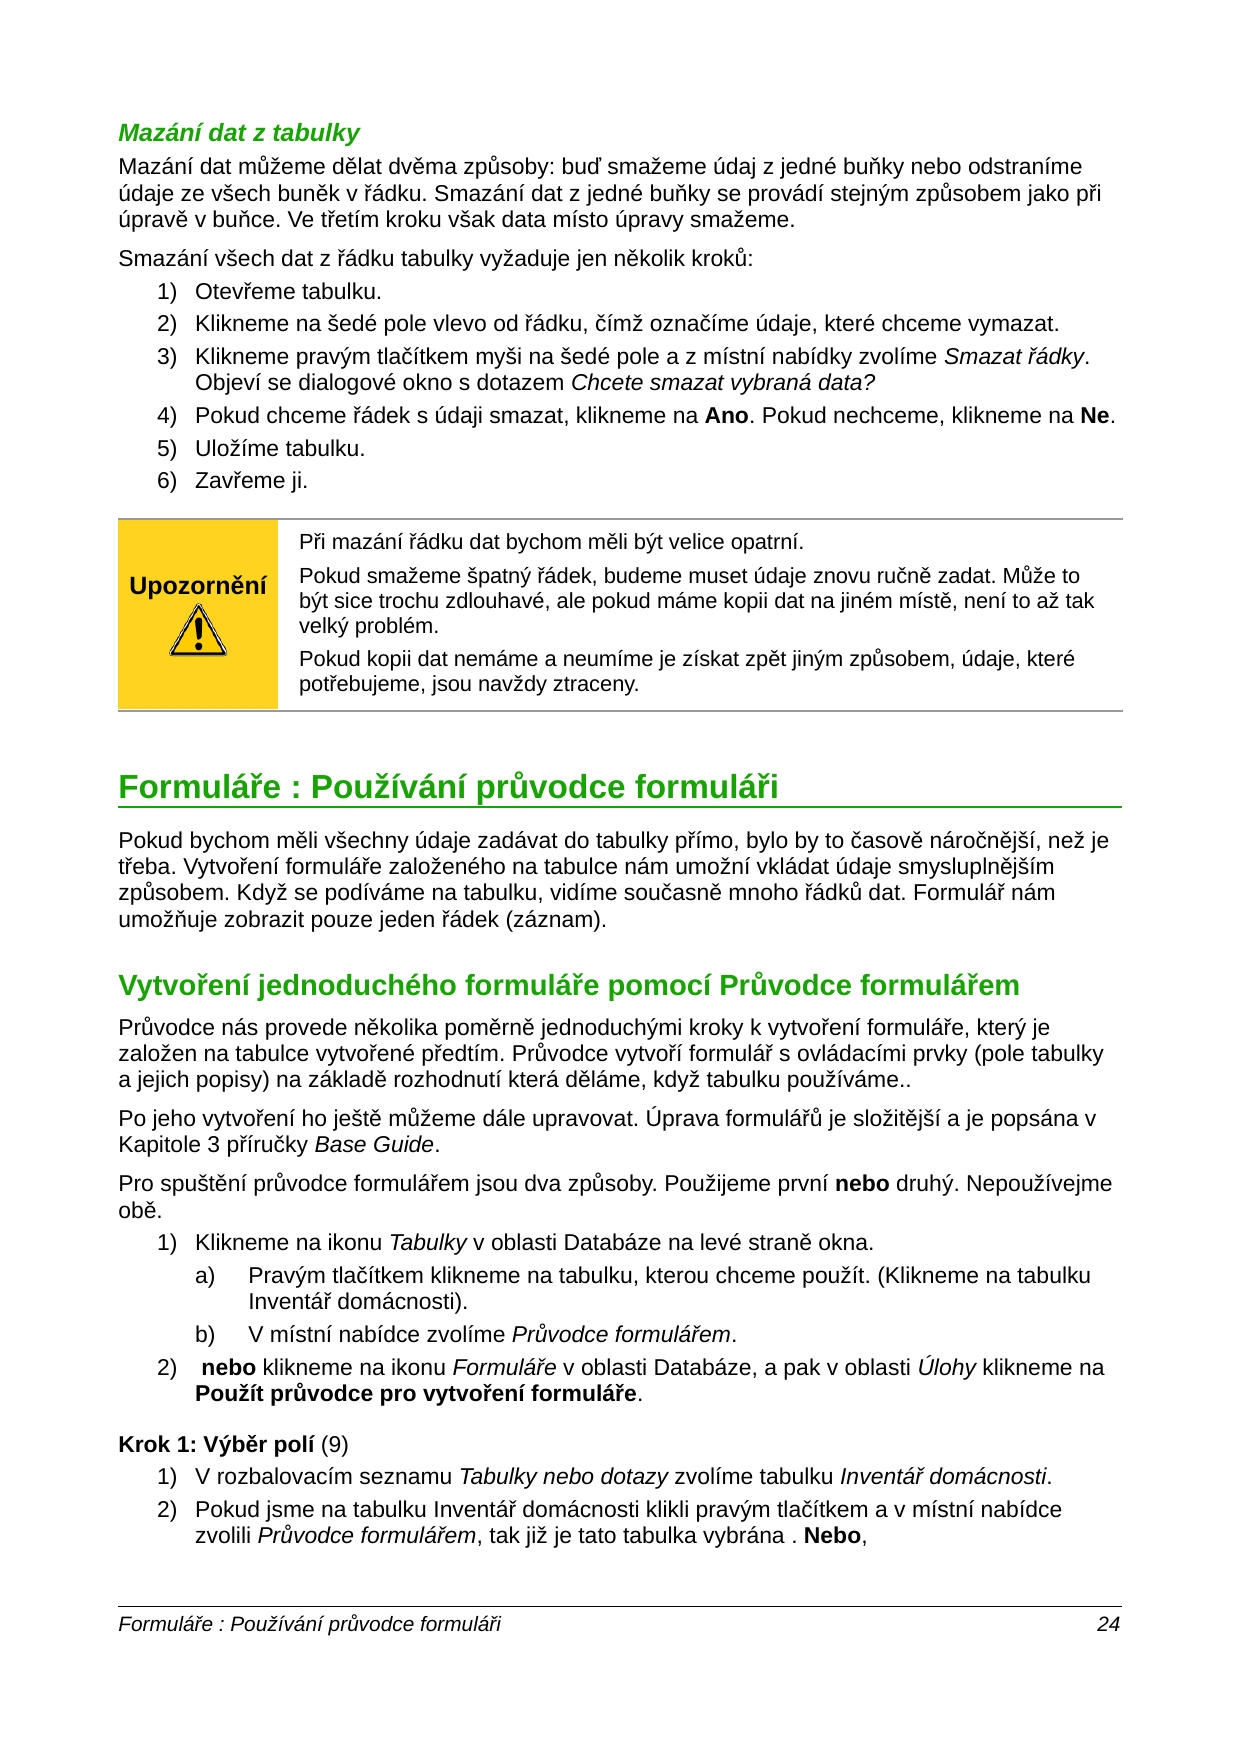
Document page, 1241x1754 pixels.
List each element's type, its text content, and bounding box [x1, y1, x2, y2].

text Průvodce nás provede několika poměrně jednoduchými kroky k vytvoření formuláře, který je založen na tabulce vytvořené předtím. Průvodce vytvoří formulář s ovládacími prvky (pole tabulky a jejich popisy) na základě rozhodnutí která děláme, když tabulku používáme.. [118, 1013, 1122, 1092]
text Pokud bychom měli všechny údaje zadávat do tabulky přímo, bylo by to časově náročnější, než je třeba. Vytvoření formuláře založeného na tabulce nám umožní vkládat údaje smysluplnějším způsobem. Když se podíváme na tabulku, vidíme současně mnoho řádků dat. Formulář nám ​​umožňuje zobrazit pouze jeden řádek (záznam). [118, 827, 1122, 932]
list Otevřeme tabulku. [177, 278, 1122, 304]
subtitle Formuláře : Používání průvodce formuláři [118, 767, 1122, 806]
list Pokud jsme na tabulku Inventář domácnosti klikli pravým tlačítkem a v místní nabídce zvolili Průvodce formulářem, tak již je tato tabulka vybrána . Nebo, [177, 1496, 1122, 1549]
list Klikneme na ikonu Tabulky v oblasti Databáze na levé straně okna. [177, 1229, 1122, 1256]
list nebo klikneme na ikonu Formuláře v oblasti Databáze, a pak v oblasti Úlohy klikneme na Použít průvodce pro vytvoření formuláře. [177, 1353, 1122, 1406]
list Pravým tlačítkem klikneme na tabulku, kterou chceme použít. (Klikneme na tabulku Inventář domácnosti). [195, 1262, 1122, 1315]
subtitle Mazání dat z tabulky [118, 118, 1122, 147]
list Smazání všech dat z řádku tabulky vyžaduje jen několik kroků: [118, 245, 1122, 271]
list Klikneme na šedé pole vlevo od řádku, čímž označíme údaje, které chceme vymazat. [177, 310, 1122, 337]
list Klikneme pravým tlačítkem myši na šedé pole a z místní nabídky zvolíme Smazat řádky. Objeví se dialogové okno s dotazem Chcete smazat vybraná data? [177, 343, 1122, 396]
table_header Upozornění [118, 520, 278, 709]
list V místní nabídce zvolíme Průvodce formulářem. [195, 1321, 1122, 1347]
subtitle Vytvoření jednoduchého formuláře pomocí Průvodce formulářem [118, 967, 1122, 1001]
text Po jeho vytvoření ho ještě můžeme dále upravovat. Úprava formulářů je složitější a je popsána v Kapitole 3 příručky Base Guide. [118, 1105, 1122, 1158]
list Zavřeme ji. [177, 467, 1122, 493]
text Mazání dat můžeme dělat dvěma způsoby: buď smažeme údaj z jedné buňky nebo odstraníme údaje ze všech buněk v řádku. Smazání dat z jedné buňky se provádí stejným způsobem jako při úpravě v buňce. Ve třetím kroku však data místo úpravy smažeme. [118, 153, 1122, 232]
picture [165, 599, 231, 660]
list Krok 1: Výběr polí (obrázek 9) [118, 1431, 1122, 1457]
list V rozbalovacím seznamu Tabulky nebo dotazy zvolíme tabulku Inventář domácnosti. [177, 1463, 1122, 1490]
list Pro spuštění průvodce formulářem jsou dva způsoby. Použijeme první nebo druhý. Nepoužívejme obě. [118, 1170, 1122, 1223]
list Pokud chceme řádek s údaji smazat, klikneme na Ano. Pokud nechceme, klikneme na Ne. [177, 402, 1122, 428]
table_header Při mazání řádku dat bychom měli být velice opatrní. Pokud smažeme špatný řádek, budeme muset údaje znovu ručně zadat. Může to být sice trochu zdlouhavé, ale pokud máme kopii dat na jiném místě, není to až tak velký problém. Pokud kopii dat nemáme a neumíme je získat zpět jiným způsobem, údaje, které potřebujeme, jsou navždy ztraceny. [278, 520, 1123, 709]
list Uložíme tabulku. [177, 434, 1122, 461]
